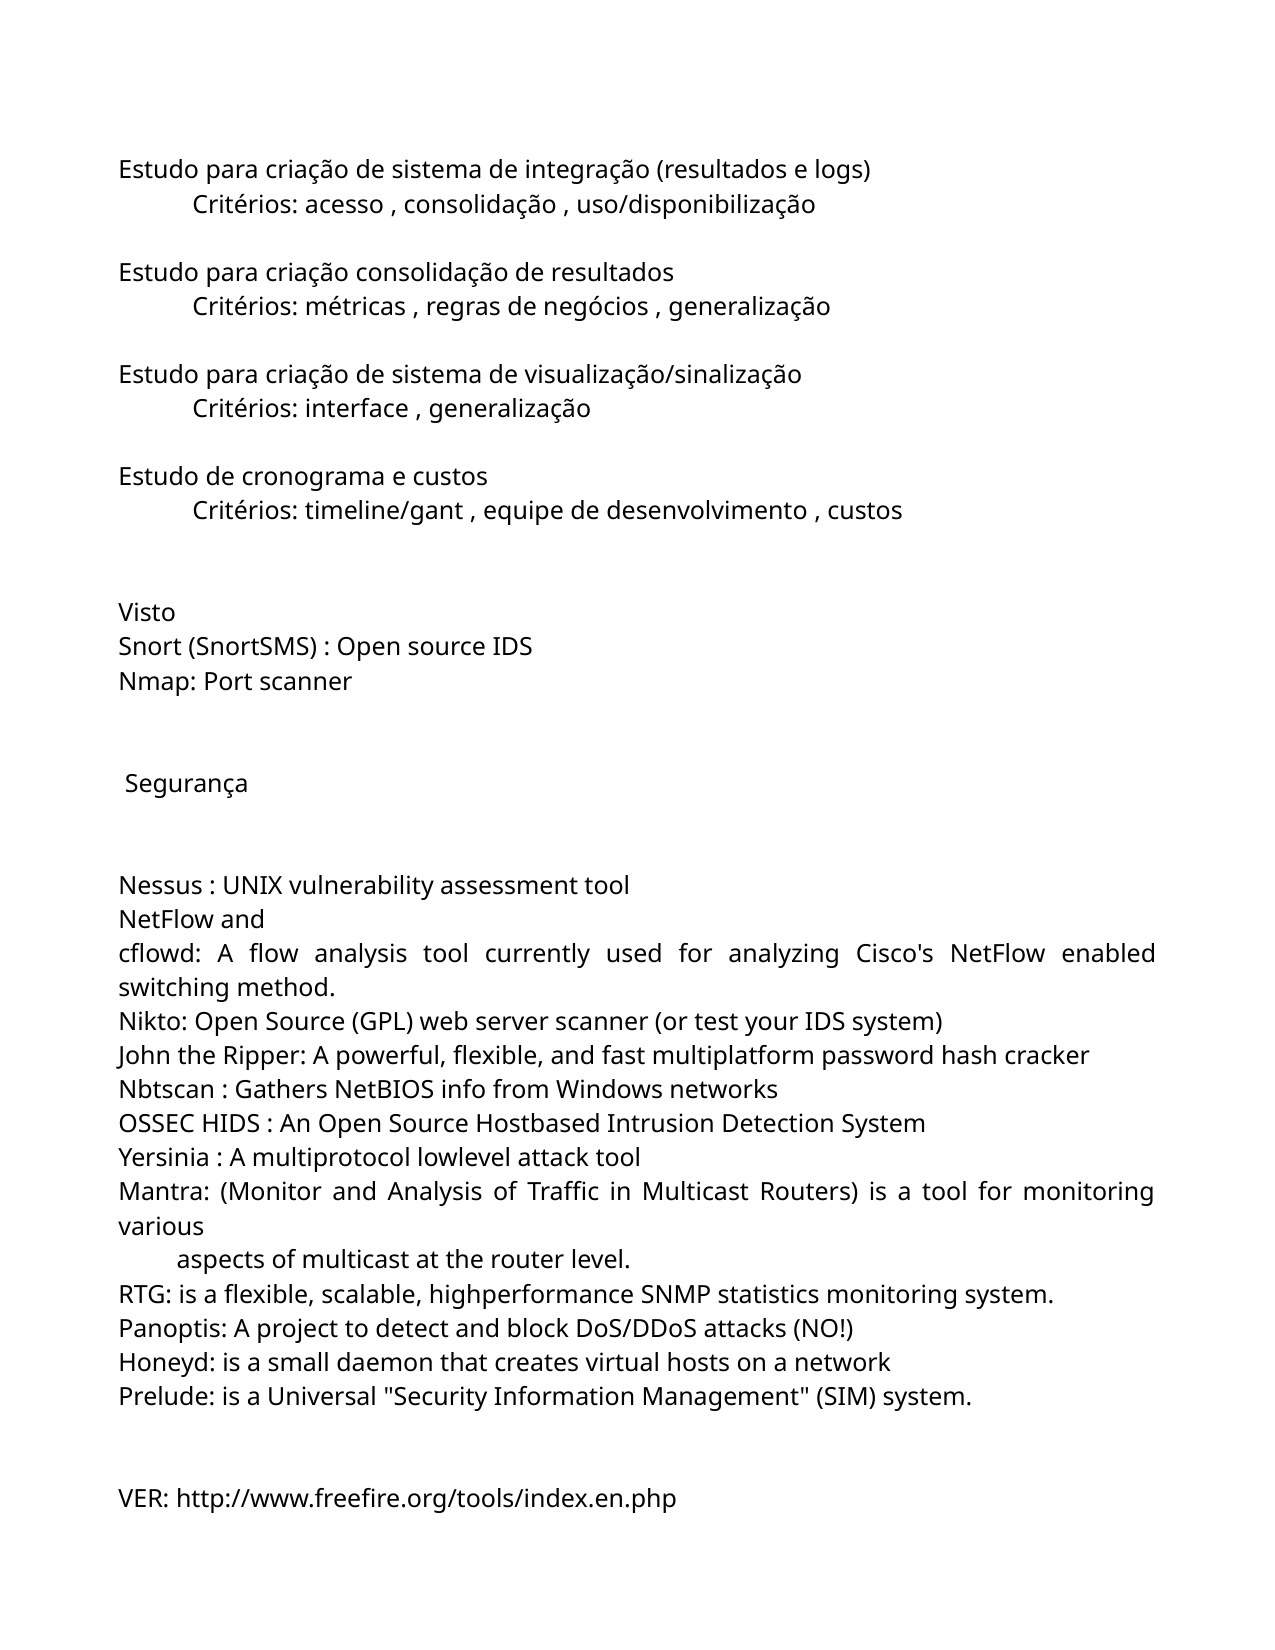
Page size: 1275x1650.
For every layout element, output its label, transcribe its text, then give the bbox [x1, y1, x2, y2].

text Nessus : UNIX vulnerability assessment tool [118, 867, 1157, 902]
text OSSEC HIDS : An Open Source Hostbased Intrusion Detection System [118, 1106, 1157, 1140]
text Mantra: (Monitor and Analysis of Traffic in Multicast Routers) is a tool for monitoring various [118, 1174, 1157, 1242]
text Critérios: interface , generalização [118, 391, 1157, 425]
text John the Ripper: A powerful, flexible, and fast multiplatform password hash cracker [118, 1038, 1157, 1072]
text Snort (SnortSMS) : Open source IDS [118, 629, 1157, 663]
text VER: http://www.freefire.org/tools/index.en.php [118, 1481, 1157, 1515]
text Segurança [118, 765, 1157, 799]
text Estudo para criação de sistema de integração (resultados e logs) [118, 152, 1157, 186]
text RTG: is a flexible, scalable, highperformance SNMP statistics monitoring system. [118, 1276, 1157, 1310]
text aspects of multicast at the router level. [118, 1242, 1157, 1276]
text cflowd: A flow analysis tool currently used for analyzing Cisco's NetFlow enabled switching method. [118, 936, 1157, 1004]
text Nmap: Port scanner [118, 663, 1157, 697]
text Panoptis: A project to detect and block DoS/DDoS attacks (NO!) [118, 1310, 1157, 1344]
text Nikto: Open Source (GPL) web server scanner (or test your IDS system) [118, 1004, 1157, 1038]
text Nbtscan : Gathers NetBIOS info from Windows networks [118, 1072, 1157, 1106]
text Critérios: timeline/gant , equipe de desenvolvimento , custos [118, 493, 1157, 527]
text Visto [118, 595, 1157, 629]
text NetFlow and [118, 902, 1157, 936]
text Estudo para criação consolidação de resultados [118, 254, 1157, 288]
text Estudo de cronograma e custos [118, 459, 1157, 493]
text Estudo para criação de sistema de visualização/sinalização [118, 357, 1157, 391]
text Honeyd: is a small daemon that creates virtual hosts on a network [118, 1344, 1157, 1378]
text Critérios: métricas , regras de negócios , generalização [118, 288, 1157, 322]
text Critérios: acesso , consolidação , uso/disponibilização [118, 186, 1157, 220]
text Prelude: is a Universal "Security Information Management" (SIM) system. [118, 1378, 1157, 1412]
text Yersinia : A multiprotocol lowlevel attack tool [118, 1140, 1157, 1174]
